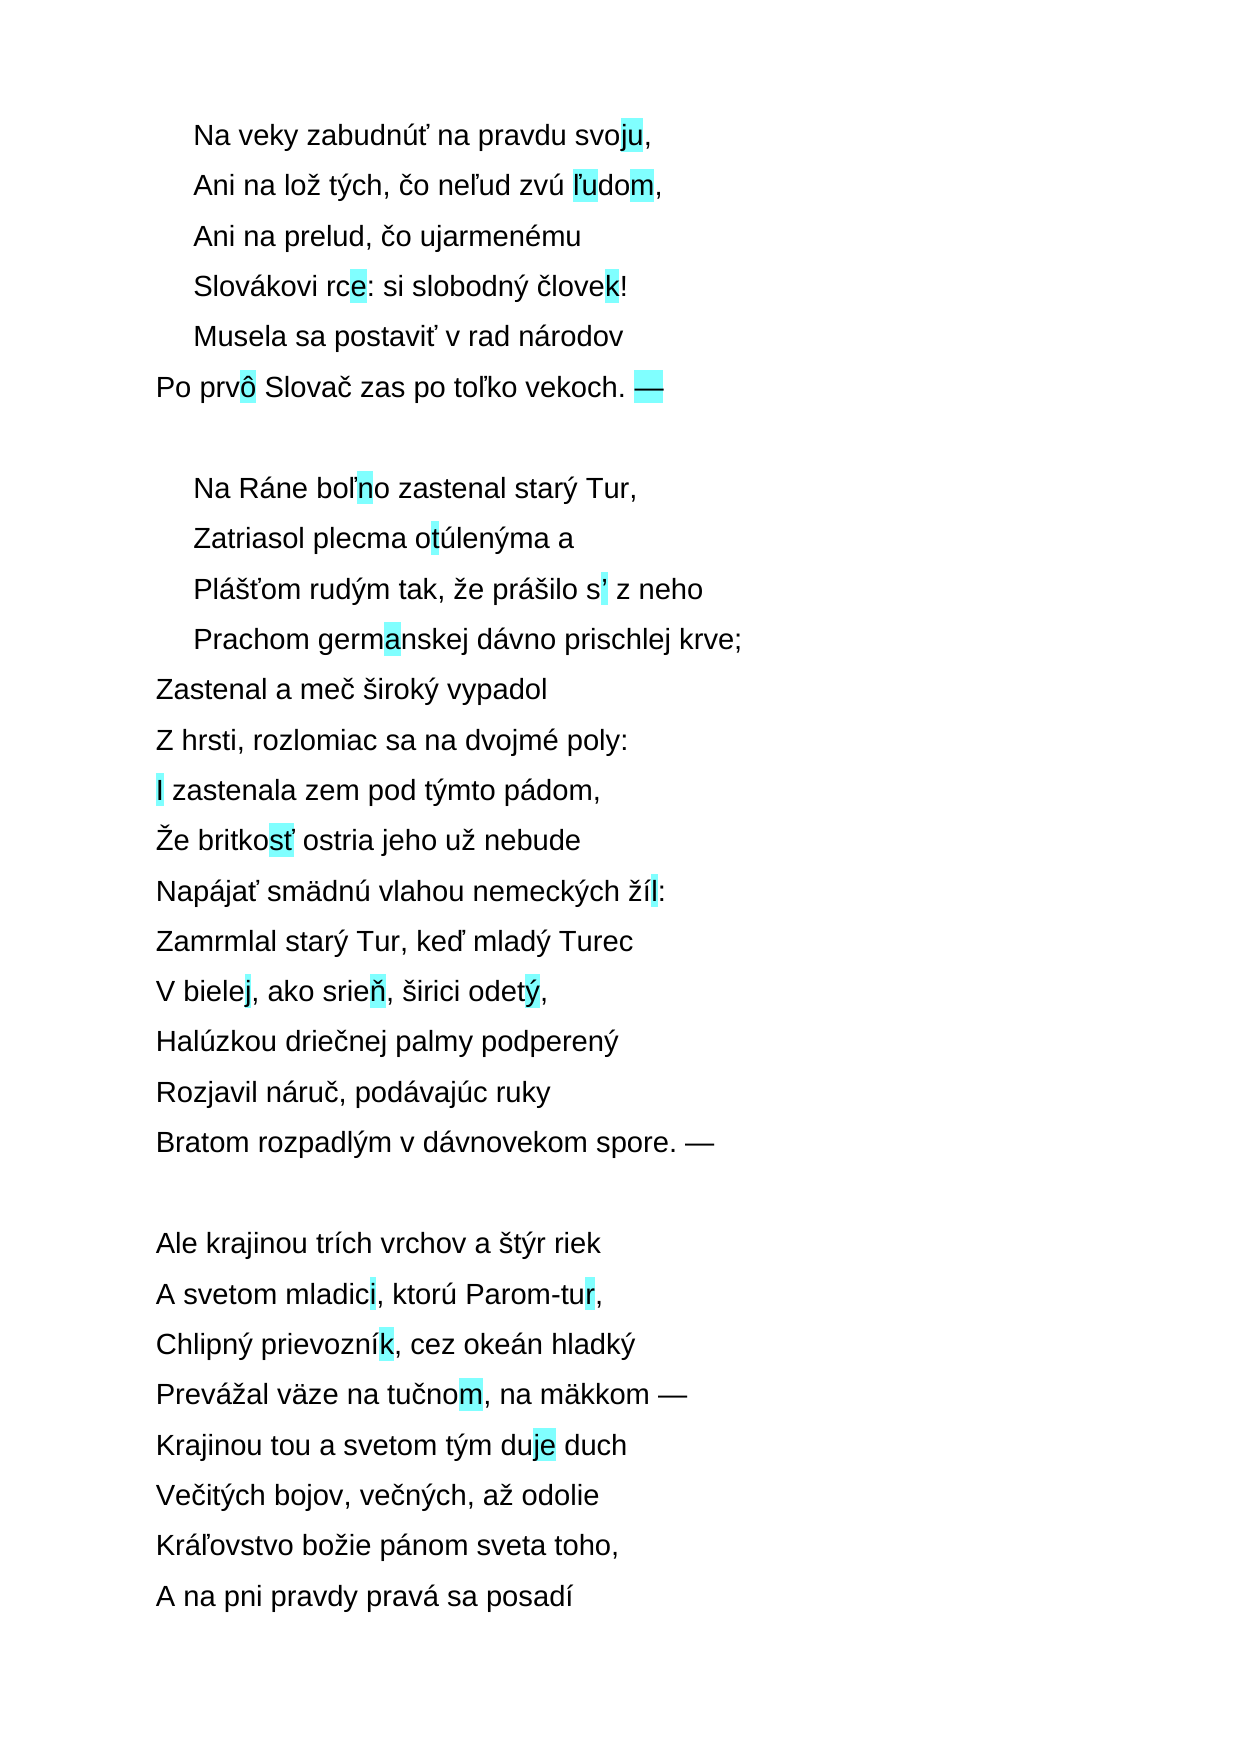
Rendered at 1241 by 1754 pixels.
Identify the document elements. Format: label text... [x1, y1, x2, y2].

text Ani na lož tých, čo neľud zvú ľudom, [156, 168, 1084, 202]
text A svetom mladici, ktorú Parom-tur, [156, 1277, 1084, 1310]
text Zatriasol plecma otúlenýma a [156, 521, 1084, 555]
text Ani na prelud, čo ujarmenému [156, 219, 1084, 252]
text Halúzkou driečnej palmy podperený [156, 1024, 1084, 1058]
text A na pni pravdy pravá sa posadí [156, 1579, 1084, 1612]
text Rozjavil náruč, podávajúc ruky [156, 1075, 1084, 1108]
text Na Ráne boľno zastenal starý Tur, [156, 471, 1084, 504]
text Slovákovi rce: si slobodný človek! [156, 269, 1084, 303]
text Prevážal väze na tučnom, na mäkkom — [156, 1377, 1084, 1411]
text V bielej, ako srieň, širici odetý, [156, 974, 1084, 1008]
text Večitých bojov, večných, až odolie [156, 1478, 1084, 1512]
text Napájať smädnú vlahou nemeckých žíl: [156, 873, 1084, 907]
text Bratom rozpadlým v dávnovekom spore. — [156, 1125, 1084, 1159]
text Na veky zabudnúť na pravdu svoju, [156, 118, 1084, 152]
text Po prvô Slovač zas po toľko vekoch. — [156, 370, 1084, 403]
text Ale krajinou trích vrchov a štýr riek [156, 1226, 1084, 1260]
text Chlipný prievozník, cez okeán hladký [156, 1327, 1084, 1361]
text Krajinou tou a svetom tým duje duch [156, 1428, 1084, 1461]
text Musela sa postaviť v rad národov [156, 319, 1084, 353]
text Kráľovstvo božie pánom sveta toho, [156, 1528, 1084, 1562]
text Z hrsti, rozlomiac sa na dvojmé poly: [156, 723, 1084, 756]
text Že britkosť ostria jeho už nebude [156, 823, 1084, 857]
text Prachom germanskej dávno prischlej krve; [156, 622, 1084, 656]
text Zamrmlal starý Tur, keď mladý Turec [156, 924, 1084, 957]
text I zastenala zem pod týmto pádom, [156, 773, 1084, 806]
text Zastenal a meč široký vypadol [156, 672, 1084, 706]
text Plášťom rudým tak, že prášilo s’ z neho [156, 572, 1084, 605]
